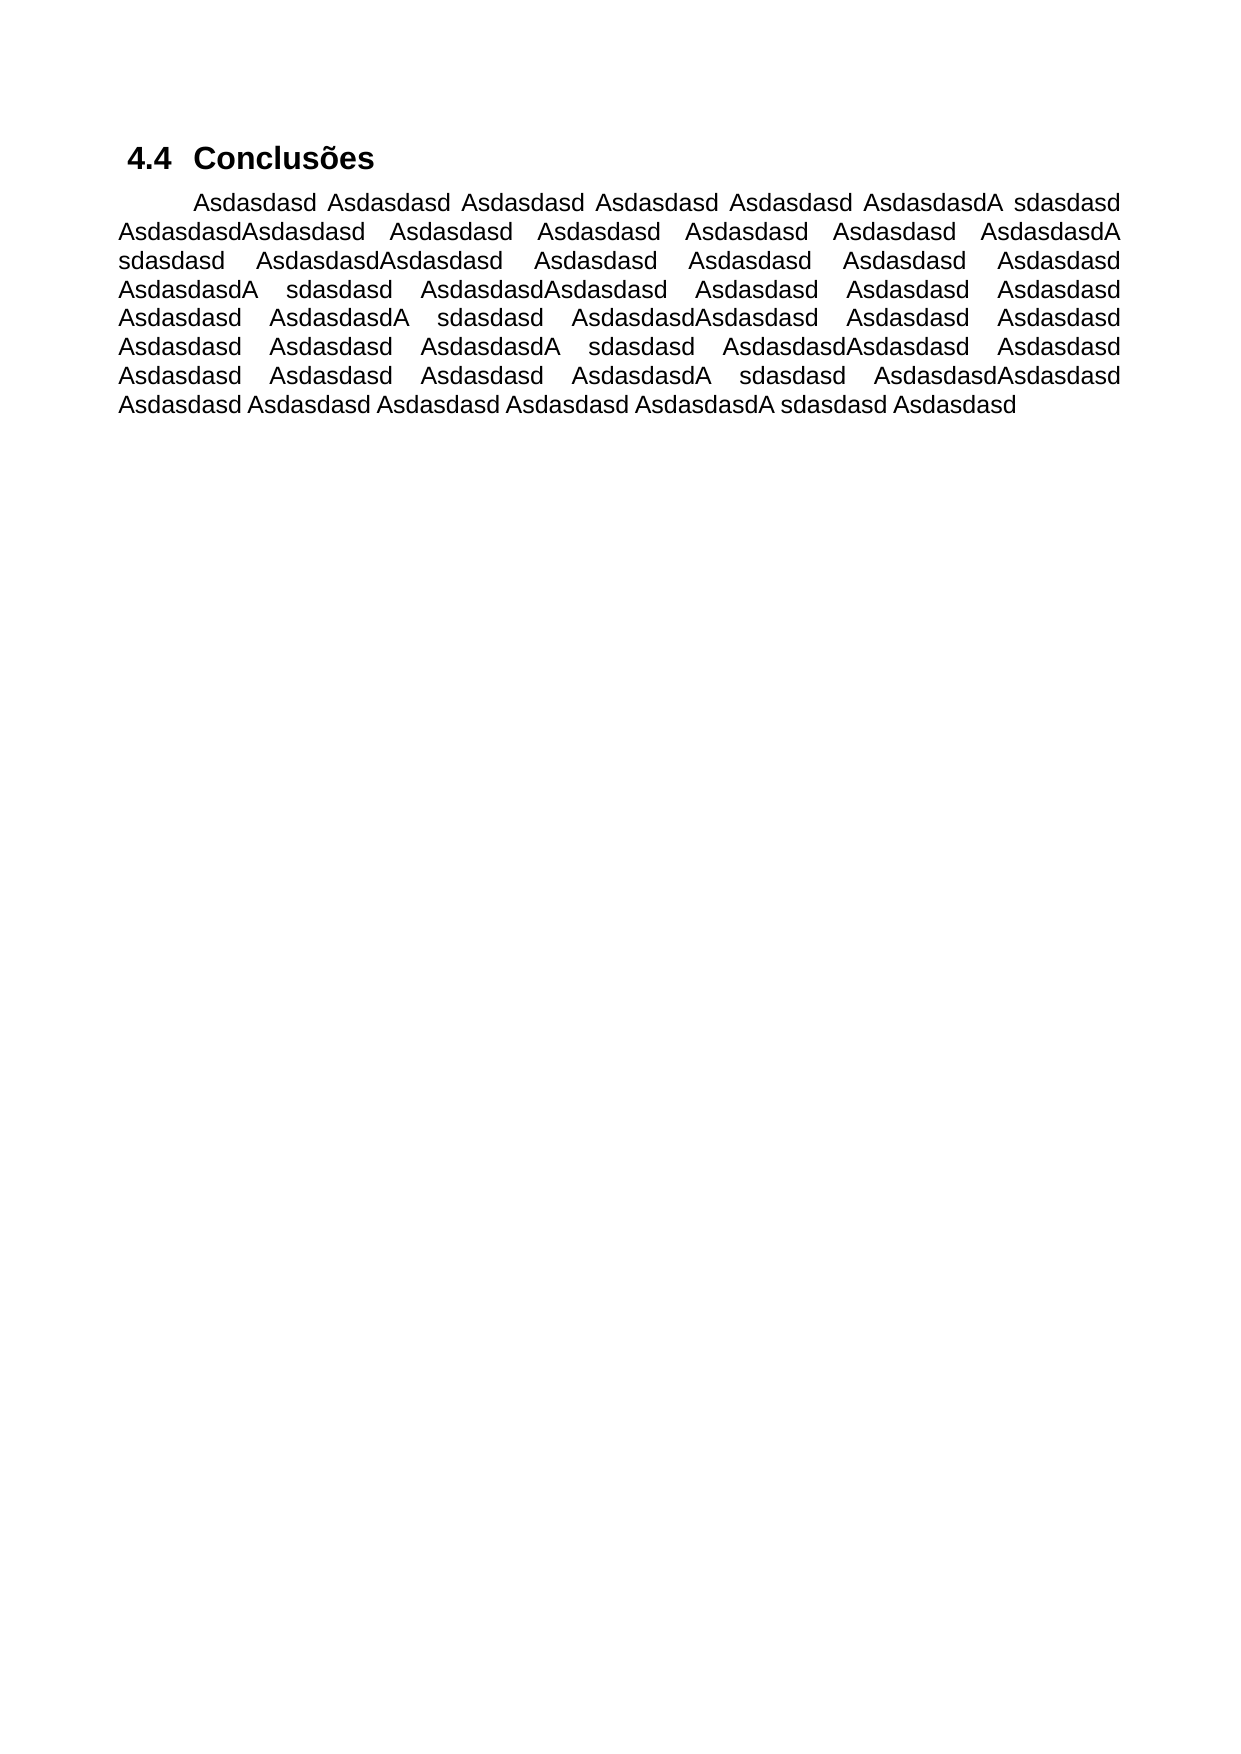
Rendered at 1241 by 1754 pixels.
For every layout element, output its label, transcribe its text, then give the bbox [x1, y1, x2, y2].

text Asdasdasd Asdasdasd Asdasdasd Asdasdasd Asdasdasd AsdasdasdA sdasdasd AsdasdasdAsdasdasd Asdasdasd Asdasdasd Asdasdasd Asdasdasd AsdasdasdA sdasdasd AsdasdasdAsdasdasd Asdasdasd Asdasdasd Asdasdasd Asdasdasd AsdasdasdA sdasdasd AsdasdasdAsdasdasd Asdasdasd Asdasdasd Asdasdasd Asdasdasd AsdasdasdA sdasdasd AsdasdasdAsdasdasd Asdasdasd Asdasdasd Asdasdasd Asdasdasd AsdasdasdA sdasdasd AsdasdasdAsdasdasd Asdasdasd Asdasdasd Asdasdasd Asdasdasd AsdasdasdA sdasdasd AsdasdasdAsdasdasd Asdasdasd Asdasdasd Asdasdasd Asdasdasd AsdasdasdA sdasdasd Asdasdasd [118, 188, 1122, 418]
subtitle Conclusões [118, 139, 1122, 176]
